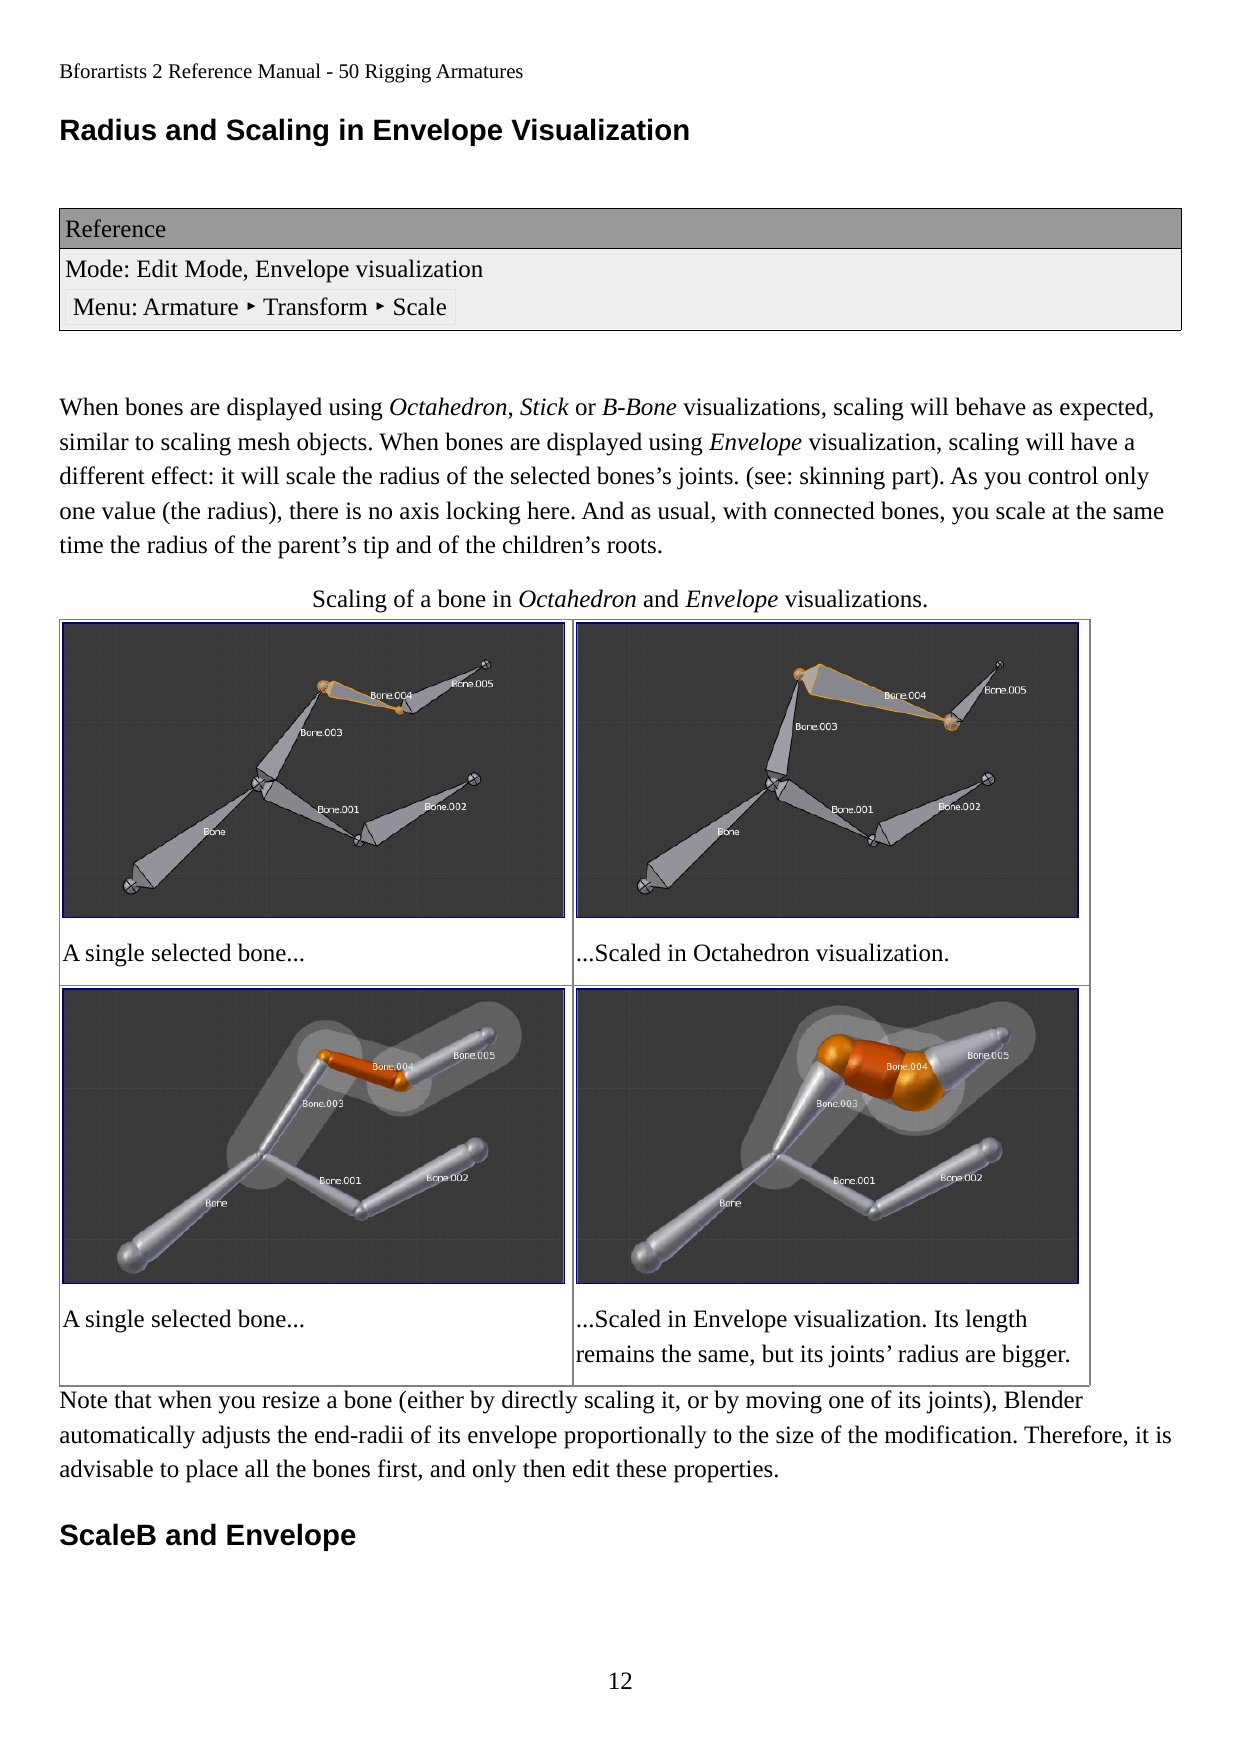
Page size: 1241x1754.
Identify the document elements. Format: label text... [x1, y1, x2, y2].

table_header ...Scaled in Octahedron visualization. [574, 620, 1089, 985]
table_cell A single selected bone... [60, 986, 572, 1385]
table_header A single selected bone... [60, 620, 572, 985]
subtitle Radius and Scaling in Envelope Visualization [59, 113, 1181, 146]
picture [577, 624, 1077, 917]
table_cell Mode: Edit Mode, Envelope visualization Menu: Armature ‣ Transform ‣ Scale [60, 249, 1181, 329]
picture [577, 990, 1077, 1283]
text Note that when you resize a bone (either by directly scaling it, or by moving one of its joints), Blender automatically adjusts the end-radii of its envelope proportionally to the size of the modification. Therefore, it is advisable to place all the bones first, and only then edit these properties. [59, 1386, 1181, 1483]
text When bones are displayed using Octahedron, Stick or B-Bone visualizations, scaling will behave as expected, similar to scaling mesh objects. When bones are displayed using Envelope visualization, scaling will have a different effect: it will scale the radius of the selected bones’s joints. (see: skinning part). As you control only one value (the radius), there is no axis locking here. And as usual, with connected bones, you scale at the same time the radius of the parent’s tip and of the children’s roots. [59, 392, 1181, 559]
table_header Reference [60, 209, 1181, 248]
table_cell ...Scaled in Envelope visualization. Its length remains the same, but its joints’ radius are bigger. [574, 986, 1089, 1385]
picture [64, 990, 564, 1283]
text Scaling of a bone in Octahedron and Envelope visualizations. [59, 584, 1181, 613]
picture [64, 624, 564, 917]
subtitle ScaleB and Envelope [59, 1518, 1181, 1552]
